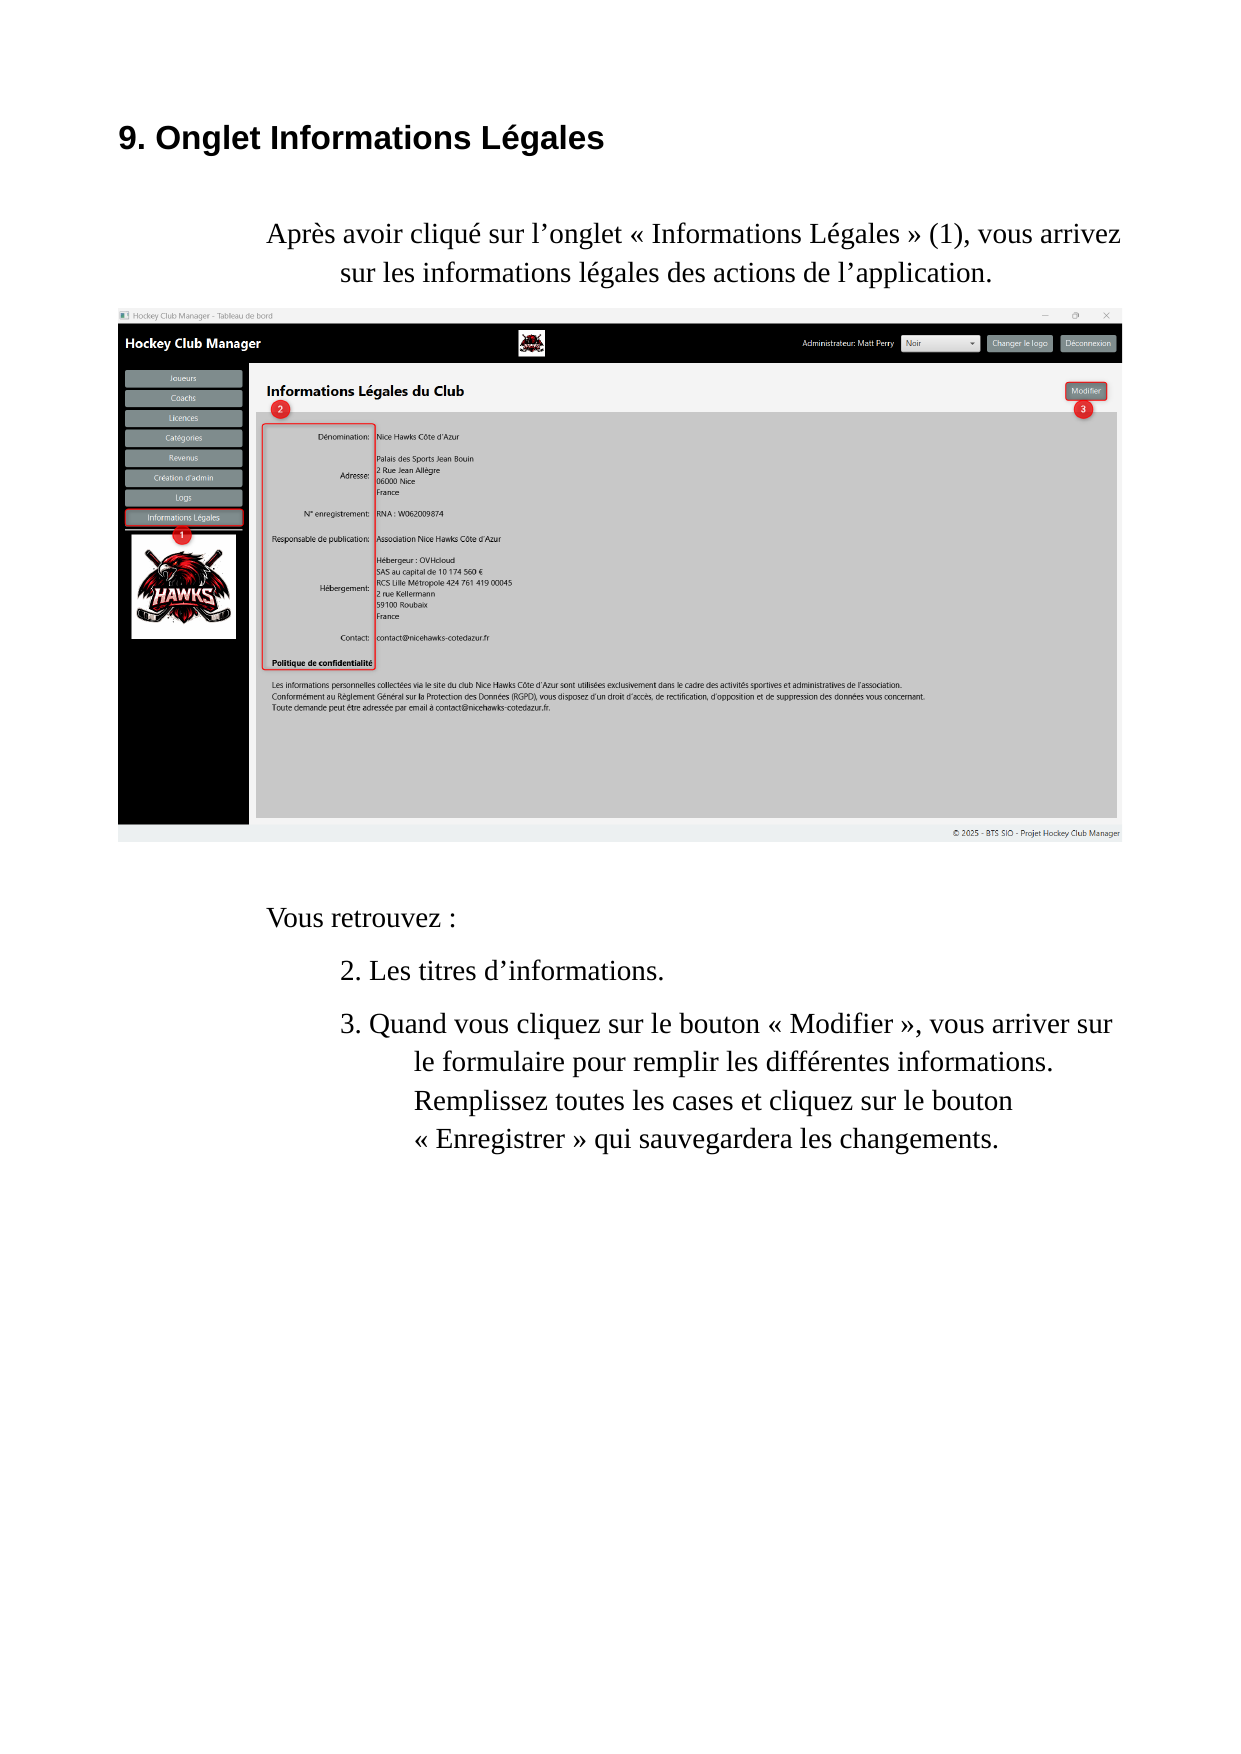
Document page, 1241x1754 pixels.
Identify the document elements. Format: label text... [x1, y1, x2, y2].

text Après avoir cliqué sur l’onglet « Informations Légales » (1), vous arrivez sur les informations légales des actions de l’application. [118, 217, 1122, 289]
picture [118, 308, 1123, 842]
text 3. Quand vous cliquez sur le bouton « Modifier », vous arriver sur le formulaire pour remplir les différentes informations. Remplissez toutes les cases et cliquez sur le bouton « Enregistrer » qui sauvegardera les changements. [118, 1006, 1122, 1155]
text 2. Les titres d’informations. [118, 953, 1122, 986]
subtitle 9. Onglet Informations Légales [118, 118, 1122, 157]
text Vous retrouvez : [118, 900, 1122, 933]
